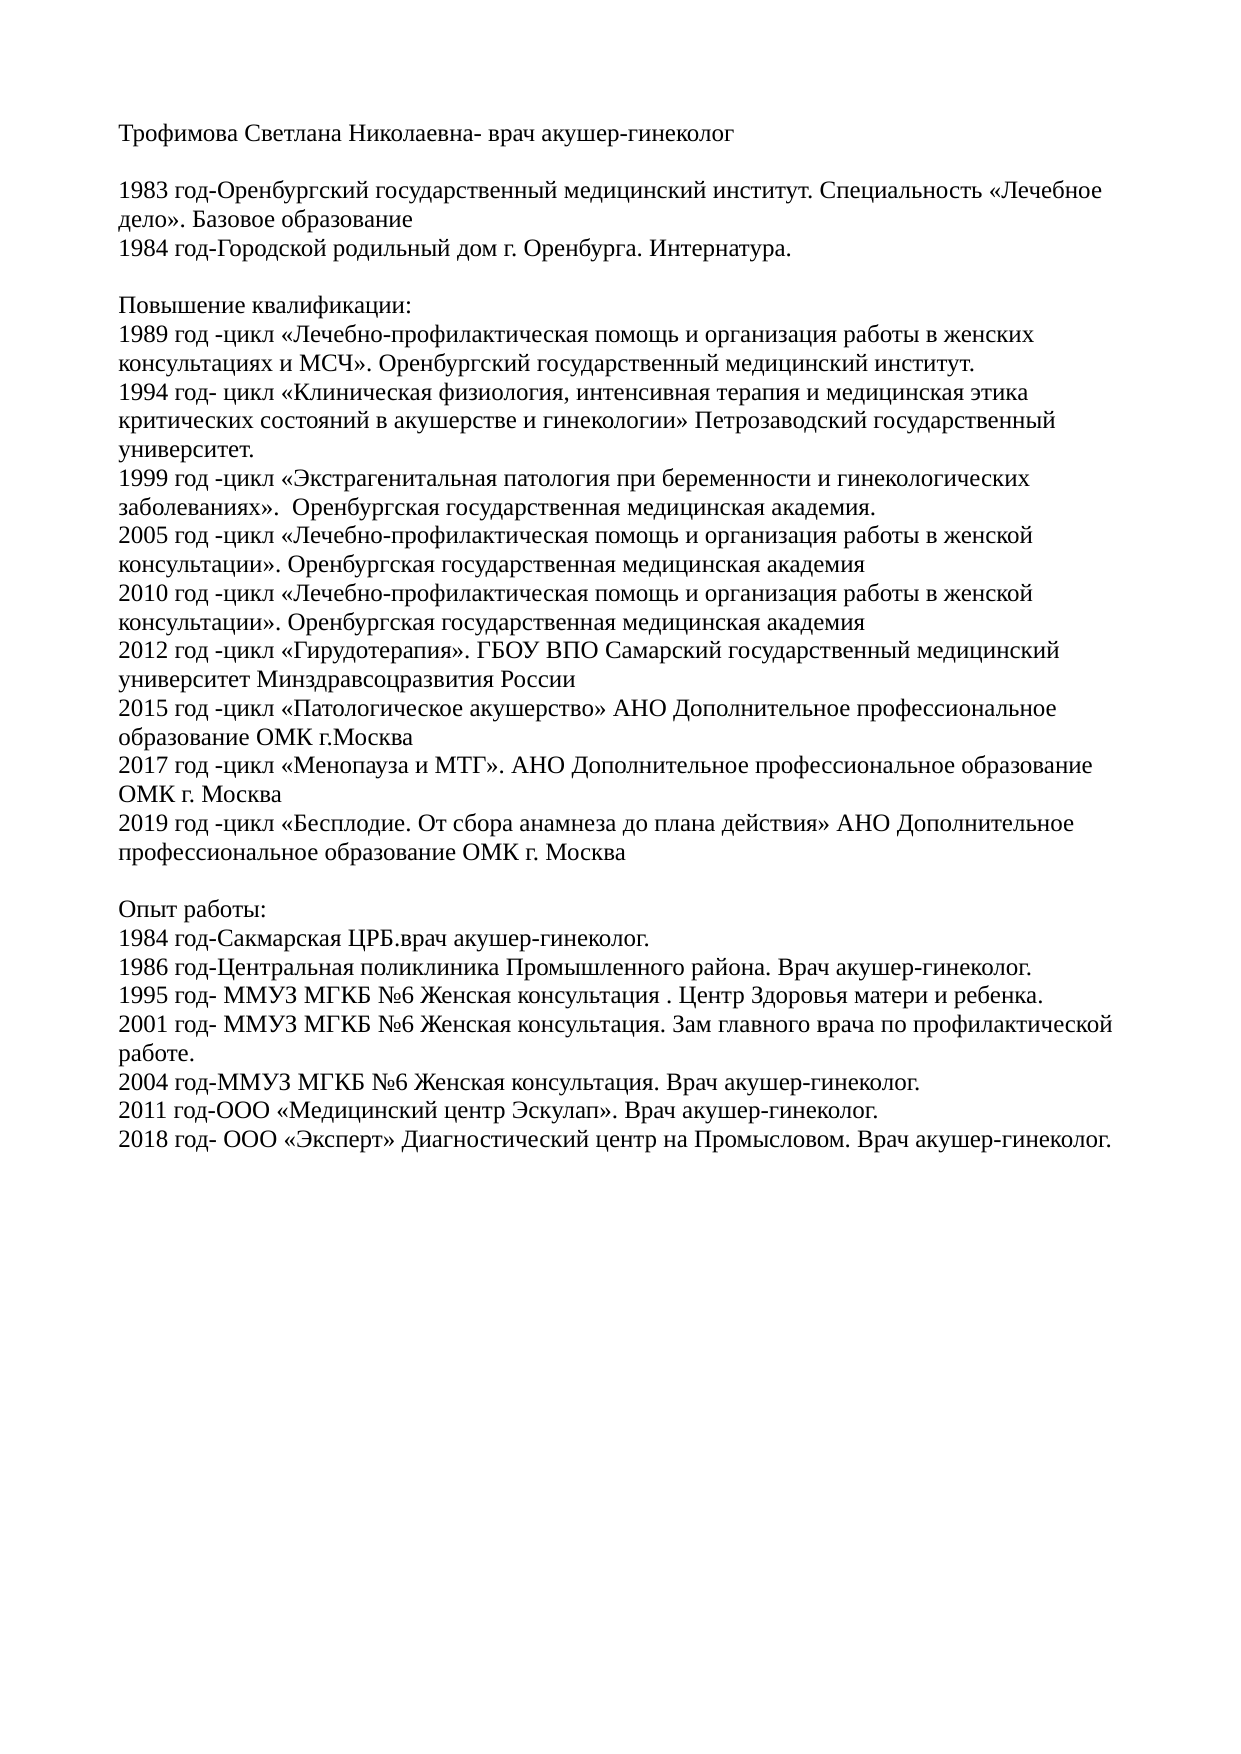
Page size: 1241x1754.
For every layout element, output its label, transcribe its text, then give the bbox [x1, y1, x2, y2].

text 2012 год -цикл «Гирудотерапия». ГБОУ ВПО Самарский государственный медицинский университет Минздравсоцразвития России [118, 636, 1122, 693]
text 2004 год-ММУЗ МГКБ №6 Женская консультация. Врач акушер-гинеколог. [118, 1067, 1122, 1096]
text 2011 год-ООО «Медицинский центр Эскулап». Врач акушер-гинеколог. [118, 1096, 1122, 1124]
text Повышение квалификации: [118, 291, 1122, 319]
text 2015 год -цикл «Патологическое акушерство» АНО Дополнительное профессиональное образование ОМК г.Москва [118, 693, 1122, 751]
text 1995 год- ММУЗ МГКБ №6 Женская консультация . Центр Здоровья матери и ребенка. [118, 981, 1122, 1009]
text 1999 год -цикл «Экстрагенитальная патология при беременности и гинекологических заболеваниях». Оренбургская государственная медицинская академия. [118, 463, 1122, 521]
text 2001 год- ММУЗ МГКБ №6 Женская консультация. Зам главного врача по профилактической работе. [118, 1009, 1122, 1067]
text 2017 год -цикл «Менопауза и МТГ». АНО Дополнительное профессиональное образование ОМК г. Москва [118, 751, 1122, 808]
text 1994 год- цикл «Клиническая физиология, интенсивная терапия и медицинская этика критических состояний в акушерстве и гинекологии» Петрозаводский государственный университет. [118, 377, 1122, 463]
text 1989 год -цикл «Лечебно-профилактическая помощь и организация работы в женских консультациях и МСЧ». Оренбургский государственный медицинский институт. [118, 319, 1122, 377]
text 1984 год-Городской родильный дом г. Оренбурга. Интернатура. [118, 233, 1122, 262]
text 2005 год -цикл «Лечебно-профилактическая помощь и организация работы в женской консультации». Оренбургская государственная медицинская академия [118, 521, 1122, 578]
text Опыт работы: [118, 894, 1122, 923]
text 2018 год- ООО «Эксперт» Диагностический центр на Промысловом. Врач акушер-гинеколог. [118, 1124, 1122, 1153]
text 1983 год-Оренбургский государственный медицинский институт. Специальность «Лечебное дело». Базовое образование [118, 176, 1122, 233]
text 2019 год -цикл «Бесплодие. От сбора анамнеза до плана действия» АНО Дополнительное профессиональное образование ОМК г. Москва [118, 808, 1122, 866]
text 1986 год-Центральная поликлиника Промышленного района. Врач акушер-гинеколог. [118, 952, 1122, 981]
text Трофимова Светлана Николаевна- врач акушер-гинеколог [118, 118, 1122, 147]
text 1984 год-Сакмарская ЦРБ.врач акушер-гинеколог. [118, 923, 1122, 952]
text 2010 год -цикл «Лечебно-профилактическая помощь и организация работы в женской консультации». Оренбургская государственная медицинская академия [118, 578, 1122, 636]
